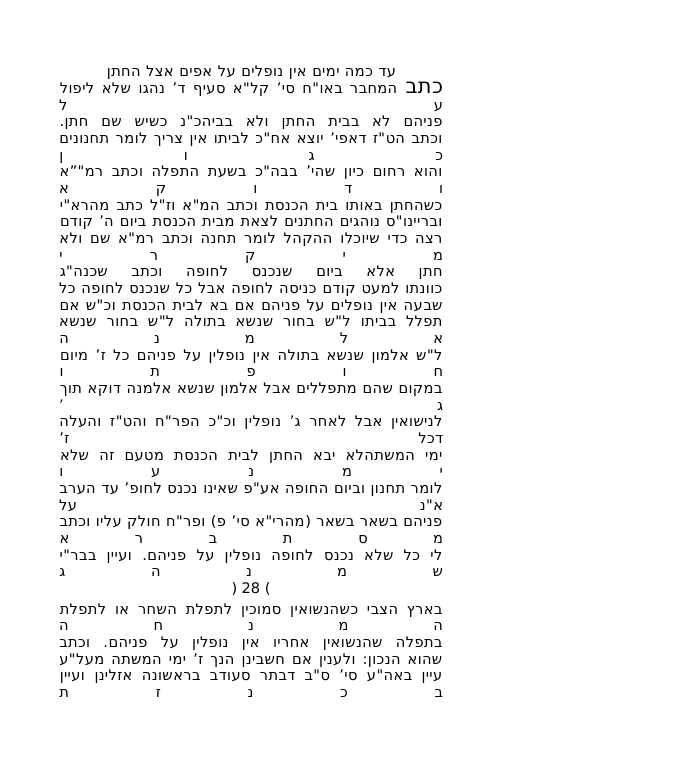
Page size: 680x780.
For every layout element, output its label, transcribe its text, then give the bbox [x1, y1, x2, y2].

text חתן אלא ביום שנכנס לחופה וכתב שכנה"ג [59, 263, 443, 280]
text עד כמה ימים אין נופלים על אפים אצל החתן [59, 63, 443, 80]
text פניהם בשאר בשאר (מהרי"א סי’ פ) ופר"ח חולק עליו וכתב מסתברא [59, 513, 443, 547]
text ובריינו"ס נוהגים החתנים לצאת מבית הכנסת ביום ה’ קודם [59, 213, 443, 230]
text כוונתו למעט קודם כניסה לחופה אבל כל שנכנס לחופה כל [59, 280, 443, 297]
text עיין באה"ע סי’ ס"ב דבתר סעודב בראשונה אזלינן ועיין בכנזת [59, 667, 443, 701]
text כשהחתן באותו בית הכנסת וכתב המ"א וז"ל כתב מהרא"י [59, 197, 443, 213]
text ) 28 ( [59, 580, 443, 597]
text פניהם לא בבית החתן ולא בביהכ"נ כשיש שם חתן. [59, 113, 443, 130]
text שבעה אין נופלים על פניהם אם בא לבית הכנסת וכ"ש אם [59, 297, 443, 313]
text וכתב הט"ז דאפי’ יוצא אח"כ לביתו אין צריך לומר תחנונים כגון [59, 130, 443, 163]
text רצה כדי שיוכלו ההקהל לומר תחנה וכתב רמ"א שם ולא מיקרי [59, 230, 443, 263]
text בתפלה שהנשואין אחריו אין נופלין על פניהם. וכתב [59, 634, 443, 651]
text בארץ הצבי כשהנשואין סמוכין לתפלת השחר או לתפלת המנחה [59, 601, 443, 634]
text והוא רחום כיון שהי’ בבה"כ בשעת התפלה וכתב רמ"”א ודוקא [59, 163, 443, 197]
text שהוא הנכון: ולענין אם חשבינן הנך ז’ ימי המשתה מעל"ע [59, 651, 443, 667]
text לומר תחנון וביום החופה אע"פ שאינו נכנס לחופ’ עד הערב א"נ על [59, 480, 443, 513]
text במקום שהם מתפללים אבל אלמון שנשא אלמנה דוקא תוך ג’ [59, 380, 443, 413]
text ל"ש אלמון שנשא בתולה אין נופלין על פניהם כל ז’ מיום חופתו [59, 347, 443, 380]
text לי כל שלא נכנס לחופה נופלין על פניהם. ועיין בבר"י שמנהג [59, 547, 443, 580]
text לנישואין אבל לאחר ג’ נופלין וכ"כ הפר"ח והט"ז והעלה דכל ז’ [59, 413, 443, 447]
text כתב המחבר באו"ח סי’ קל"א סעיף ד’ נהגו שלא ליפול על [59, 80, 443, 113]
text תפלל בביתו ל"ש בחור שנשא בתולה ל"ש בחור שנשא אלמנה [59, 313, 443, 347]
text ימי המשתהלא יבא החתן לבית הכנסת מטעם זה שלא ימנעו [59, 447, 443, 480]
